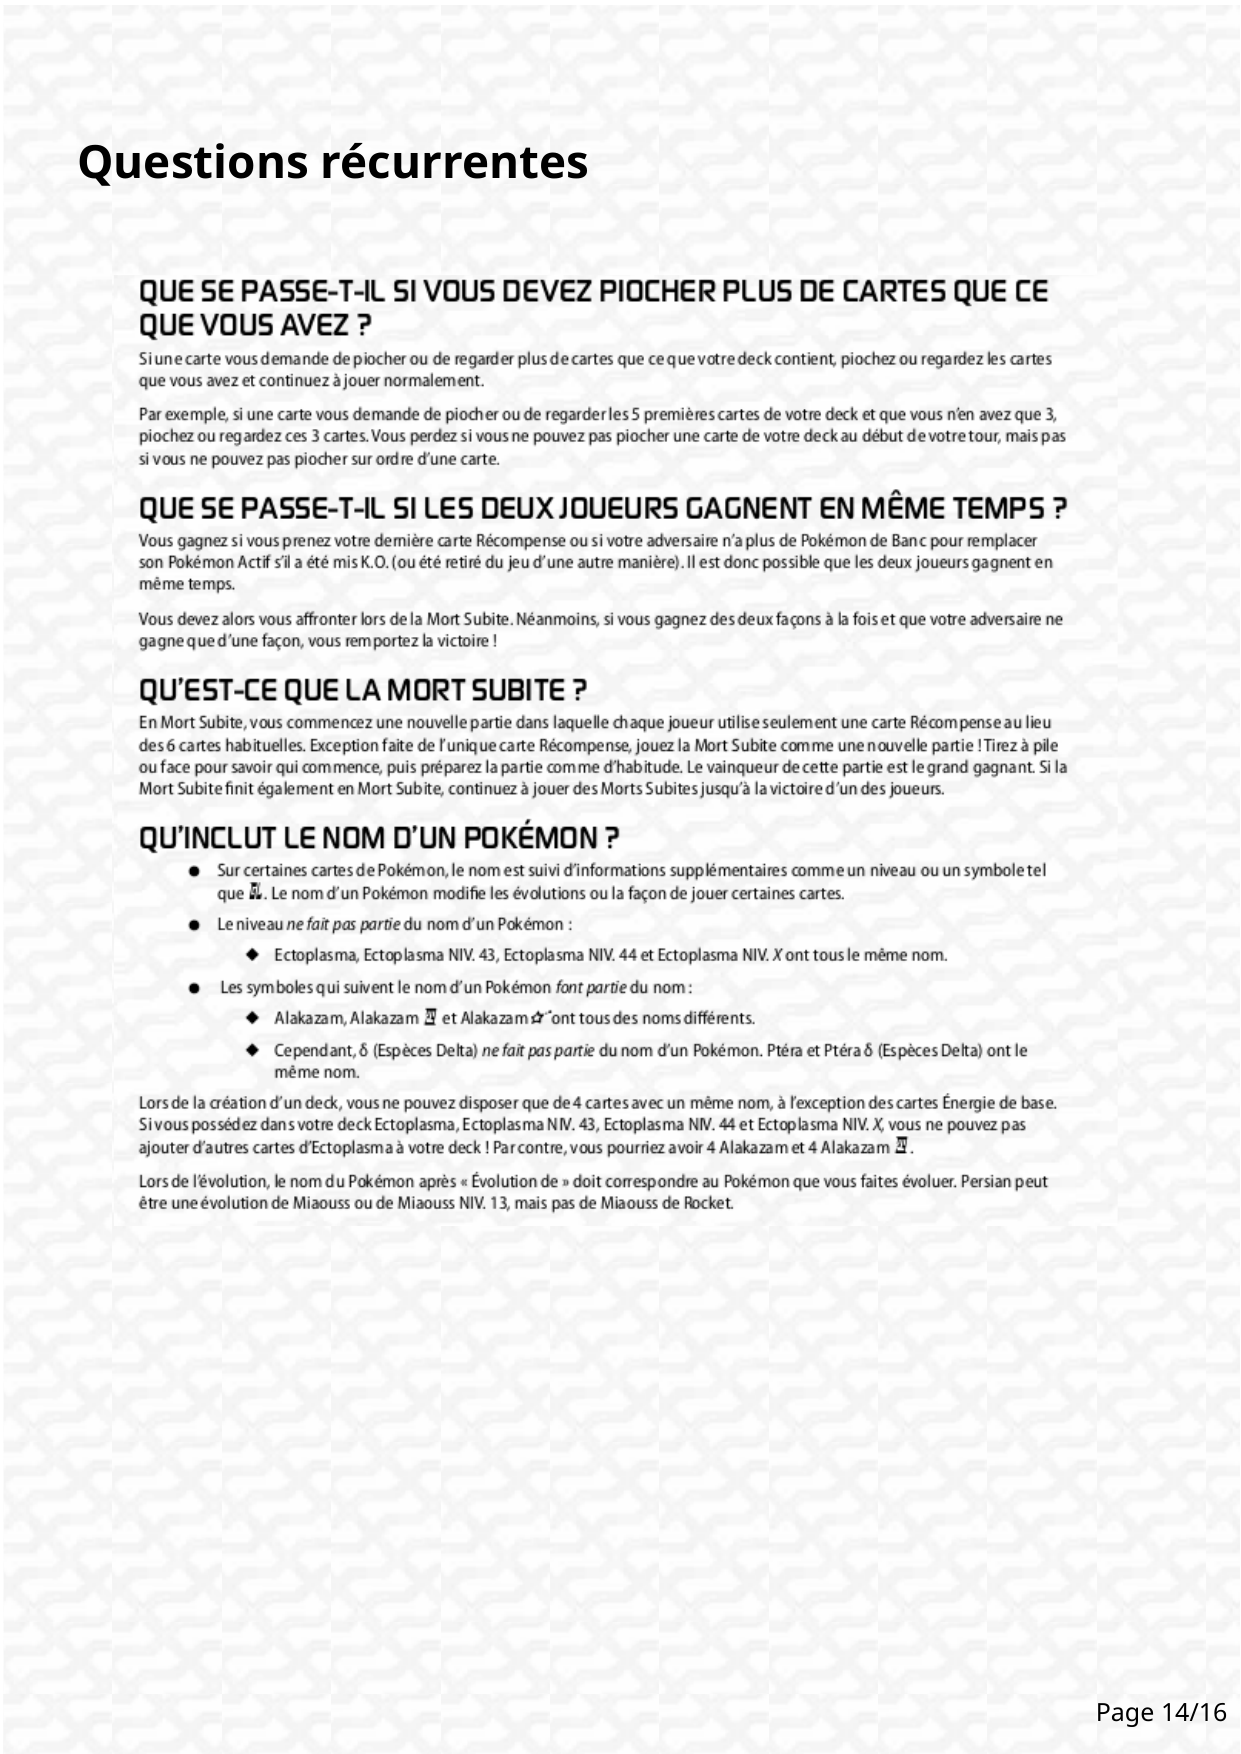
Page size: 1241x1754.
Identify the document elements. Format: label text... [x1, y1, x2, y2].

picture [3, 5, 1241, 1754]
text Questions récurrentes [3, 130, 1240, 192]
